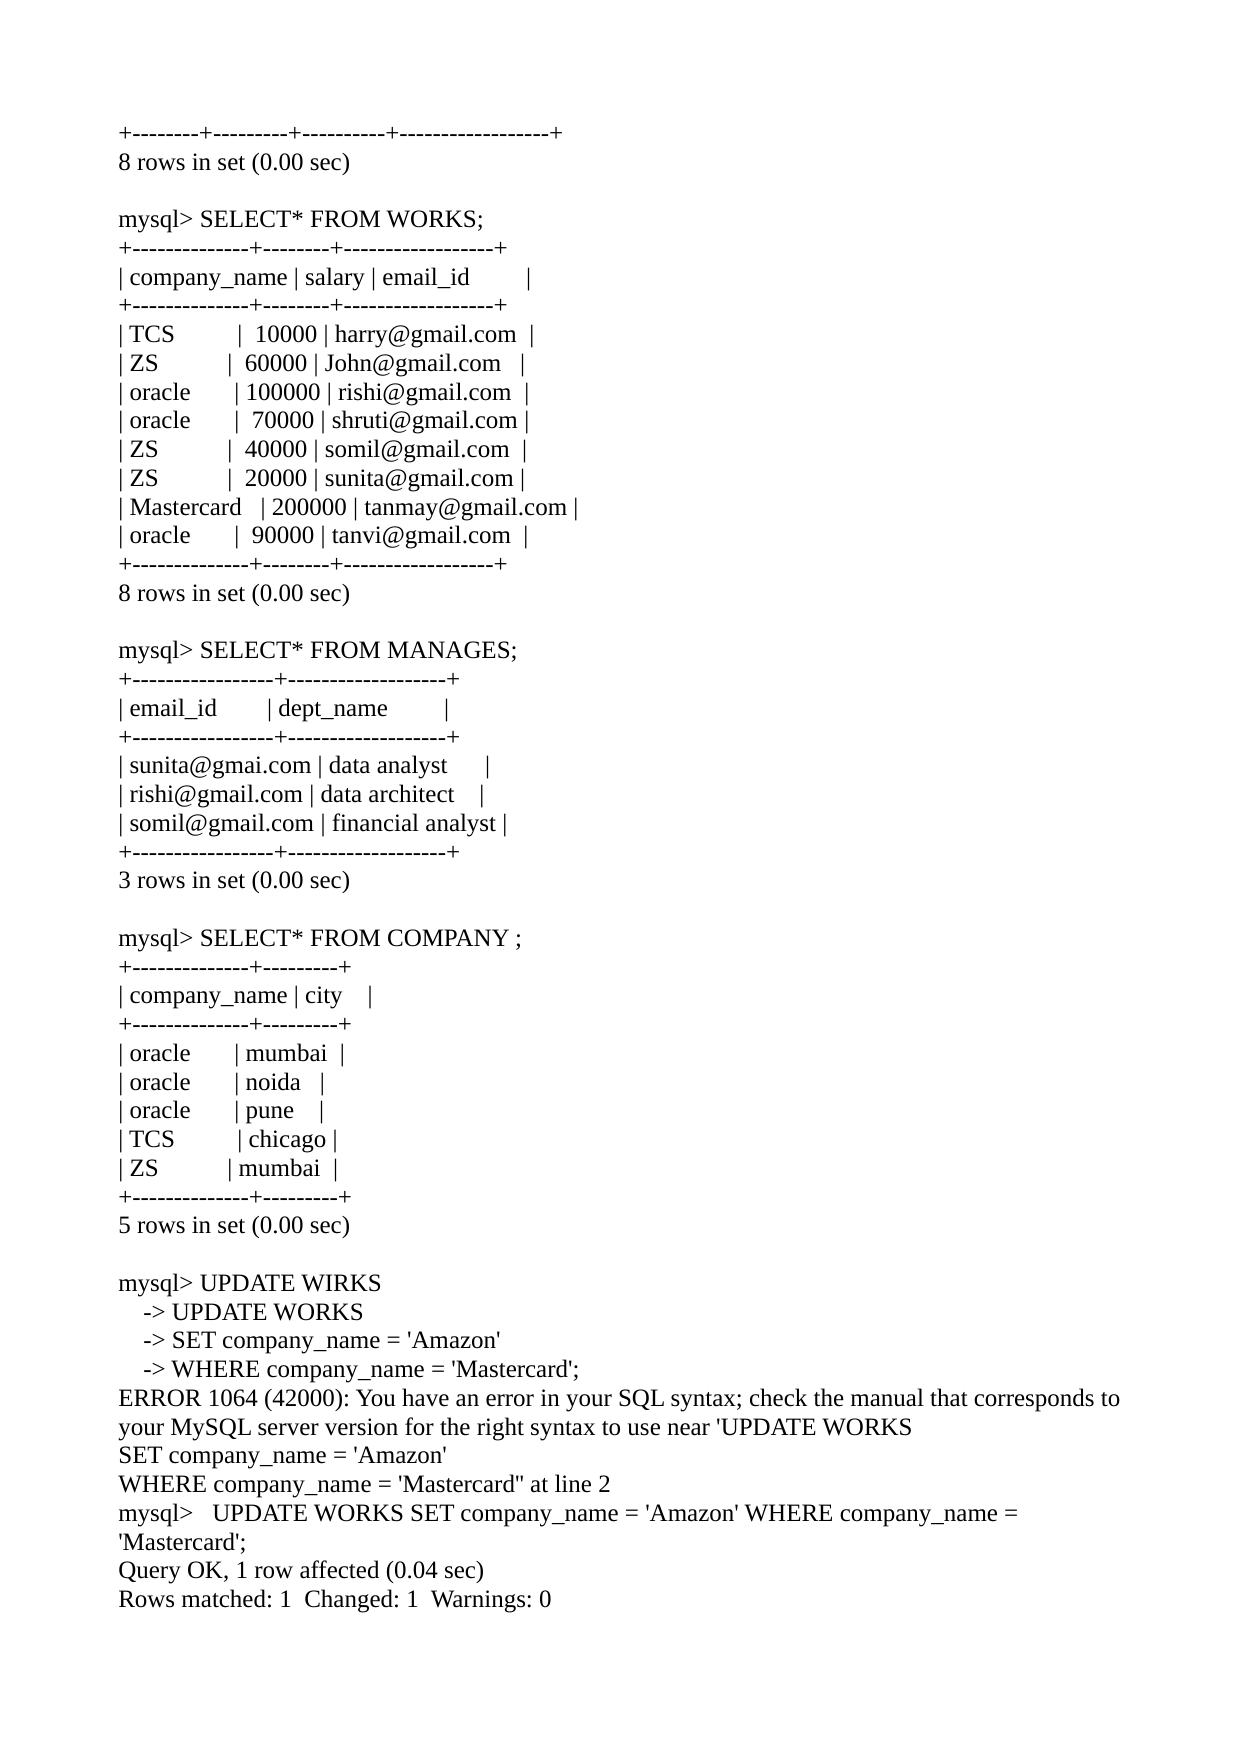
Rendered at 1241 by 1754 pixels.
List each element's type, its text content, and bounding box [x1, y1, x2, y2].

text | ZS | 20000 | sunita@gmail.com | [118, 463, 1122, 492]
text WHERE company_name = 'Mastercard'' at line 2 [118, 1469, 1122, 1498]
text mysql> SELECT* FROM WORKS; [118, 204, 1122, 233]
text Query OK, 1 row affected (0.04 sec) [118, 1556, 1122, 1584]
text +--------------+---------+ [118, 952, 1122, 981]
text | oracle | 70000 | shruti@gmail.com | [118, 406, 1122, 434]
text -> WHERE company_name = 'Mastercard'; [118, 1354, 1122, 1383]
text 8 rows in set (0.00 sec) [118, 147, 1122, 176]
text | somil@gmail.com | financial analyst | [118, 808, 1122, 837]
text SET company_name = 'Amazon' [118, 1441, 1122, 1469]
text mysql> SELECT* FROM COMPANY ; [118, 923, 1122, 952]
text | ZS | 40000 | somil@gmail.com | [118, 434, 1122, 463]
text 5 rows in set (0.00 sec) [118, 1211, 1122, 1239]
text | sunita@gmai.com | data analyst | [118, 751, 1122, 779]
text +--------+---------+----------+------------------+ [118, 118, 1122, 147]
text mysql> UPDATE WORKS SET company_name = 'Amazon' WHERE company_name = 'Mastercard'; [118, 1498, 1122, 1556]
text mysql> SELECT* FROM MANAGES; [118, 636, 1122, 664]
text +--------------+---------+ [118, 1009, 1122, 1038]
text Rows matched: 1 Changed: 1 Warnings: 0 [118, 1584, 1122, 1613]
text | email_id | dept_name | [118, 693, 1122, 722]
text | oracle | noida | [118, 1067, 1122, 1096]
text ERROR 1064 (42000): You have an error in your SQL syntax; check the manual that corresponds to your MySQL server version for the right syntax to use near 'UPDATE WORKS [118, 1383, 1122, 1441]
text +-----------------+-------------------+ [118, 722, 1122, 751]
text +--------------+--------+------------------+ [118, 233, 1122, 262]
text 8 rows in set (0.00 sec) [118, 578, 1122, 607]
text | Mastercard | 200000 | tanmay@gmail.com | [118, 492, 1122, 521]
text | oracle | 90000 | tanvi@gmail.com | [118, 521, 1122, 549]
text | rishi@gmail.com | data architect | [118, 779, 1122, 808]
text +--------------+--------+------------------+ [118, 291, 1122, 319]
text +-----------------+-------------------+ [118, 837, 1122, 866]
text -> SET company_name = 'Amazon' [118, 1326, 1122, 1354]
text | ZS | 60000 | John@gmail.com | [118, 348, 1122, 377]
text -> UPDATE WORKS [118, 1297, 1122, 1326]
text +--------------+--------+------------------+ [118, 549, 1122, 578]
text | company_name | city | [118, 981, 1122, 1009]
text | company_name | salary | email_id | [118, 262, 1122, 291]
text 3 rows in set (0.00 sec) [118, 866, 1122, 894]
text | ZS | mumbai | [118, 1153, 1122, 1182]
text +--------------+---------+ [118, 1182, 1122, 1211]
text | TCS | chicago | [118, 1124, 1122, 1153]
text | oracle | 100000 | rishi@gmail.com | [118, 377, 1122, 406]
text +-----------------+-------------------+ [118, 664, 1122, 693]
text | TCS | 10000 | harry@gmail.com | [118, 319, 1122, 348]
text mysql> UPDATE WIRKS [118, 1268, 1122, 1297]
text | oracle | pune | [118, 1096, 1122, 1124]
text | oracle | mumbai | [118, 1038, 1122, 1067]
